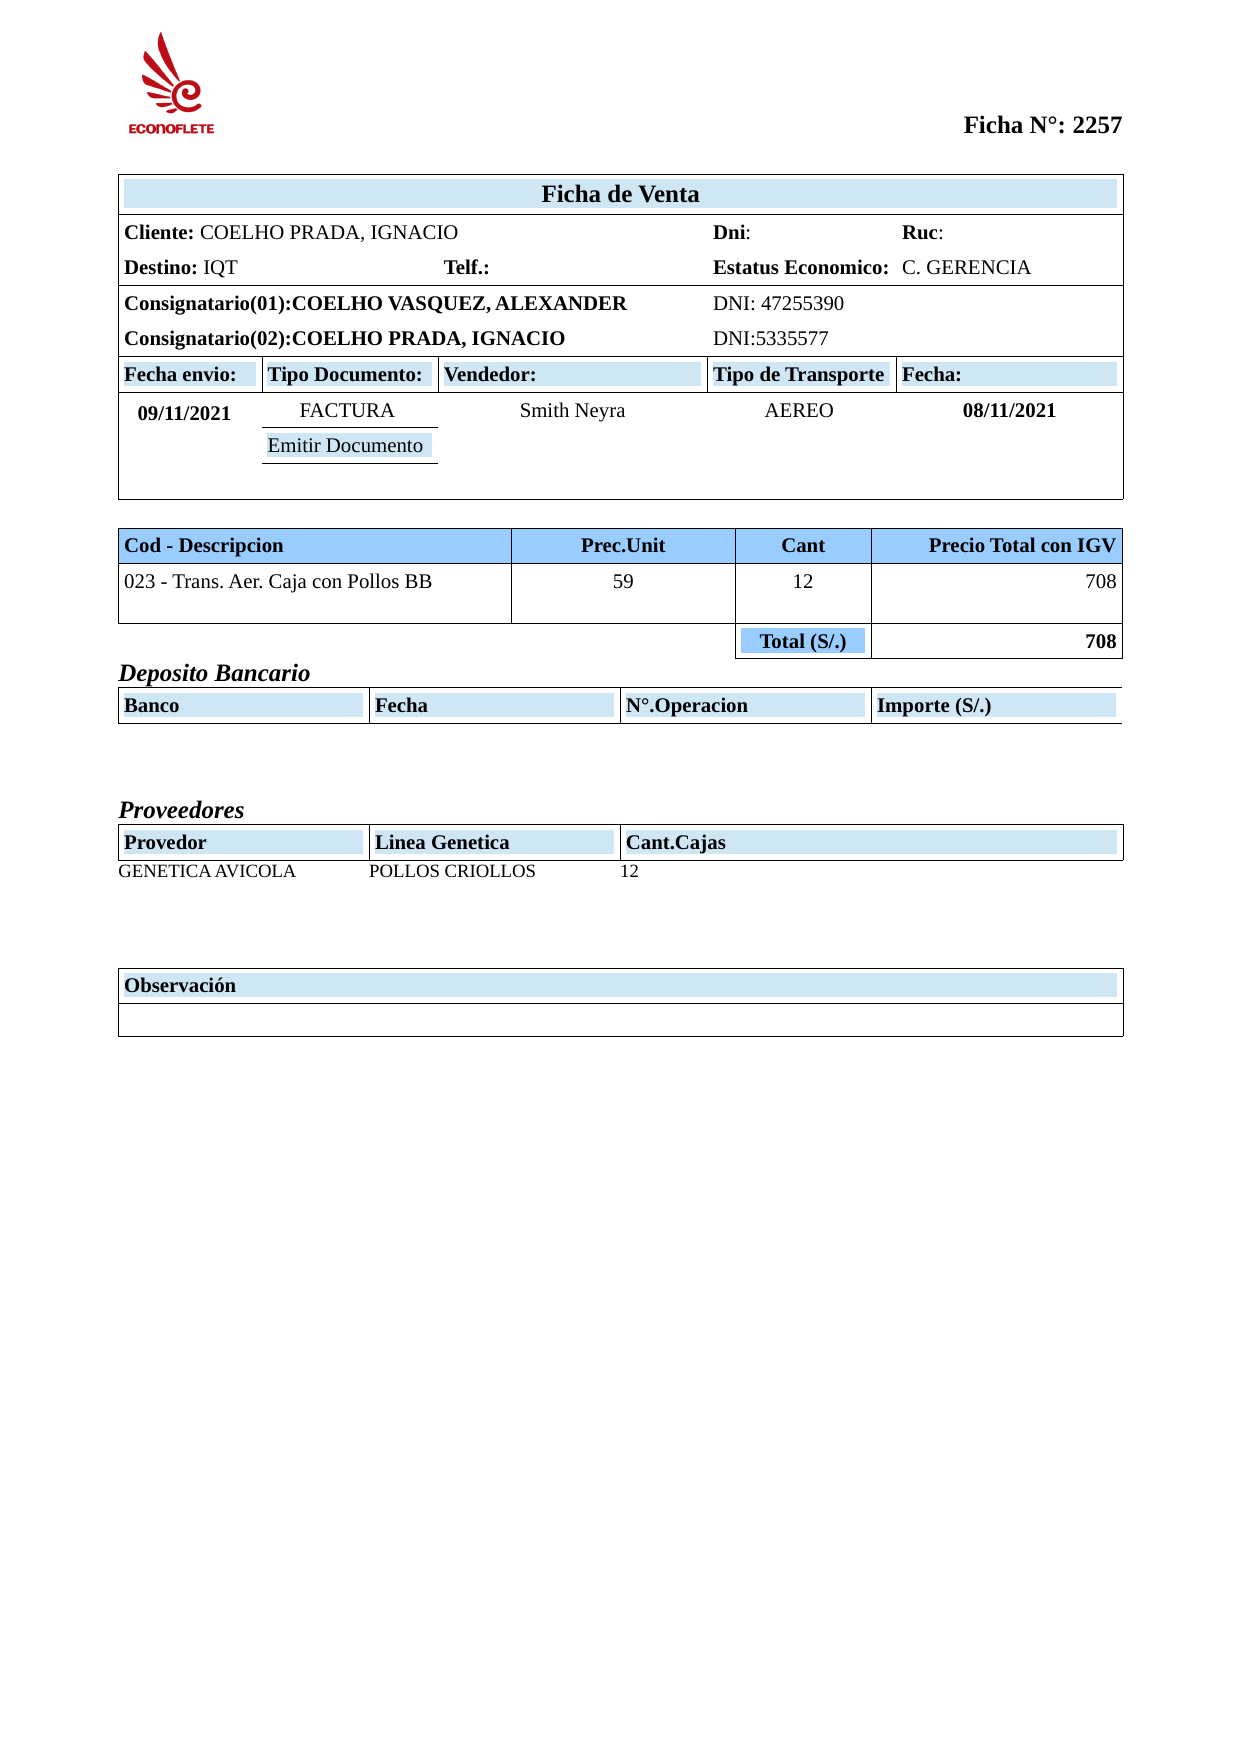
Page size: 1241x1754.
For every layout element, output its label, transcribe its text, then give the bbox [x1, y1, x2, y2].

table_cell [871, 724, 1122, 747]
table_cell [118, 881, 369, 903]
table_cell [262, 464, 438, 498]
table_header Cant [736, 529, 871, 563]
table_cell Destino: IQT [119, 249, 438, 285]
table_cell 08/11/2021 [896, 393, 1123, 498]
table_cell Tipo Documento: [263, 357, 438, 392]
table_cell [118, 724, 369, 747]
table_cell Consignatario(01):COELHO VASQUEZ, ALEXANDER [119, 286, 707, 321]
table_cell FACTURA [262, 393, 438, 427]
table_cell C. GERENCIA [896, 249, 1123, 285]
table_header Cant.Cajas [621, 825, 1123, 859]
table_cell Dni: [707, 215, 896, 249]
table_cell [369, 924, 620, 946]
table_cell [369, 724, 620, 747]
table_cell [871, 771, 1122, 795]
table_cell [369, 881, 620, 903]
table_cell [118, 903, 369, 924]
picture [118, 31, 225, 134]
table_cell Fecha envio: [119, 357, 262, 392]
table_cell [511, 624, 735, 658]
table_cell 708 [872, 624, 1122, 658]
table_cell [620, 747, 871, 771]
table_cell Smith Neyra [438, 393, 707, 498]
table_header Ficha de Venta [119, 175, 1123, 214]
table_cell [369, 946, 620, 967]
table_cell 12 [620, 861, 1123, 881]
table_header Importe (S/.) [872, 688, 1122, 723]
table_cell [871, 747, 1122, 771]
table_cell 09/11/2021 [119, 393, 262, 498]
table_header Cod - Descripcion [119, 529, 511, 563]
table_header N°.Operacion [621, 688, 871, 723]
table_cell [118, 924, 369, 946]
table_cell [620, 881, 1123, 903]
table_cell Cliente: COELHO PRADA, IGNACIO [119, 215, 707, 249]
table_cell AEREO [707, 393, 896, 498]
table_cell [620, 924, 1123, 946]
table_cell [620, 903, 1123, 924]
table_cell POLLOS CRIOLLOS [369, 861, 620, 881]
table_header Linea Genetica [370, 825, 620, 859]
table_cell DNI:5335577 [707, 321, 1123, 356]
table_cell Emitir Documento [262, 428, 438, 463]
table_cell 023 - Trans. Aer. Caja con Pollos BB [119, 564, 511, 623]
table_cell Consignatario(02):COELHO PRADA, IGNACIO [119, 321, 707, 356]
table_cell GENETICA AVICOLA [118, 861, 369, 881]
table_cell [620, 724, 871, 747]
text Proveedores [118, 795, 1122, 824]
table_cell Total (S/.) [736, 624, 871, 658]
table_header Precio Total con IGV [872, 529, 1122, 563]
table_cell Estatus Economico: [707, 249, 896, 285]
table_header Prec.Unit [512, 529, 735, 563]
text Deposito Bancario [118, 658, 1122, 687]
table_header Banco [119, 688, 369, 723]
table_cell [620, 946, 1123, 967]
table_header Fecha [370, 688, 620, 723]
table_cell DNI: 47255390 [707, 286, 1123, 321]
table_cell [118, 747, 369, 771]
table_cell 12 [736, 564, 871, 623]
table_header Observación [119, 969, 1123, 1003]
table_cell Vendedor: [439, 357, 707, 392]
table_header Provedor [119, 825, 369, 859]
table_cell 708 [872, 564, 1122, 623]
table_cell Ruc: [896, 215, 1123, 249]
table_cell [118, 624, 511, 658]
table_cell Telf.: [438, 249, 707, 285]
table_cell [620, 771, 871, 795]
table_cell [119, 1004, 1123, 1036]
table_cell [369, 903, 620, 924]
table_cell 59 [512, 564, 735, 623]
table_cell [118, 946, 369, 967]
table_cell Tipo de Transporte [708, 357, 896, 392]
table_cell [369, 771, 620, 795]
table_cell [369, 747, 620, 771]
table_cell [118, 771, 369, 795]
table_cell Fecha: [897, 357, 1123, 392]
